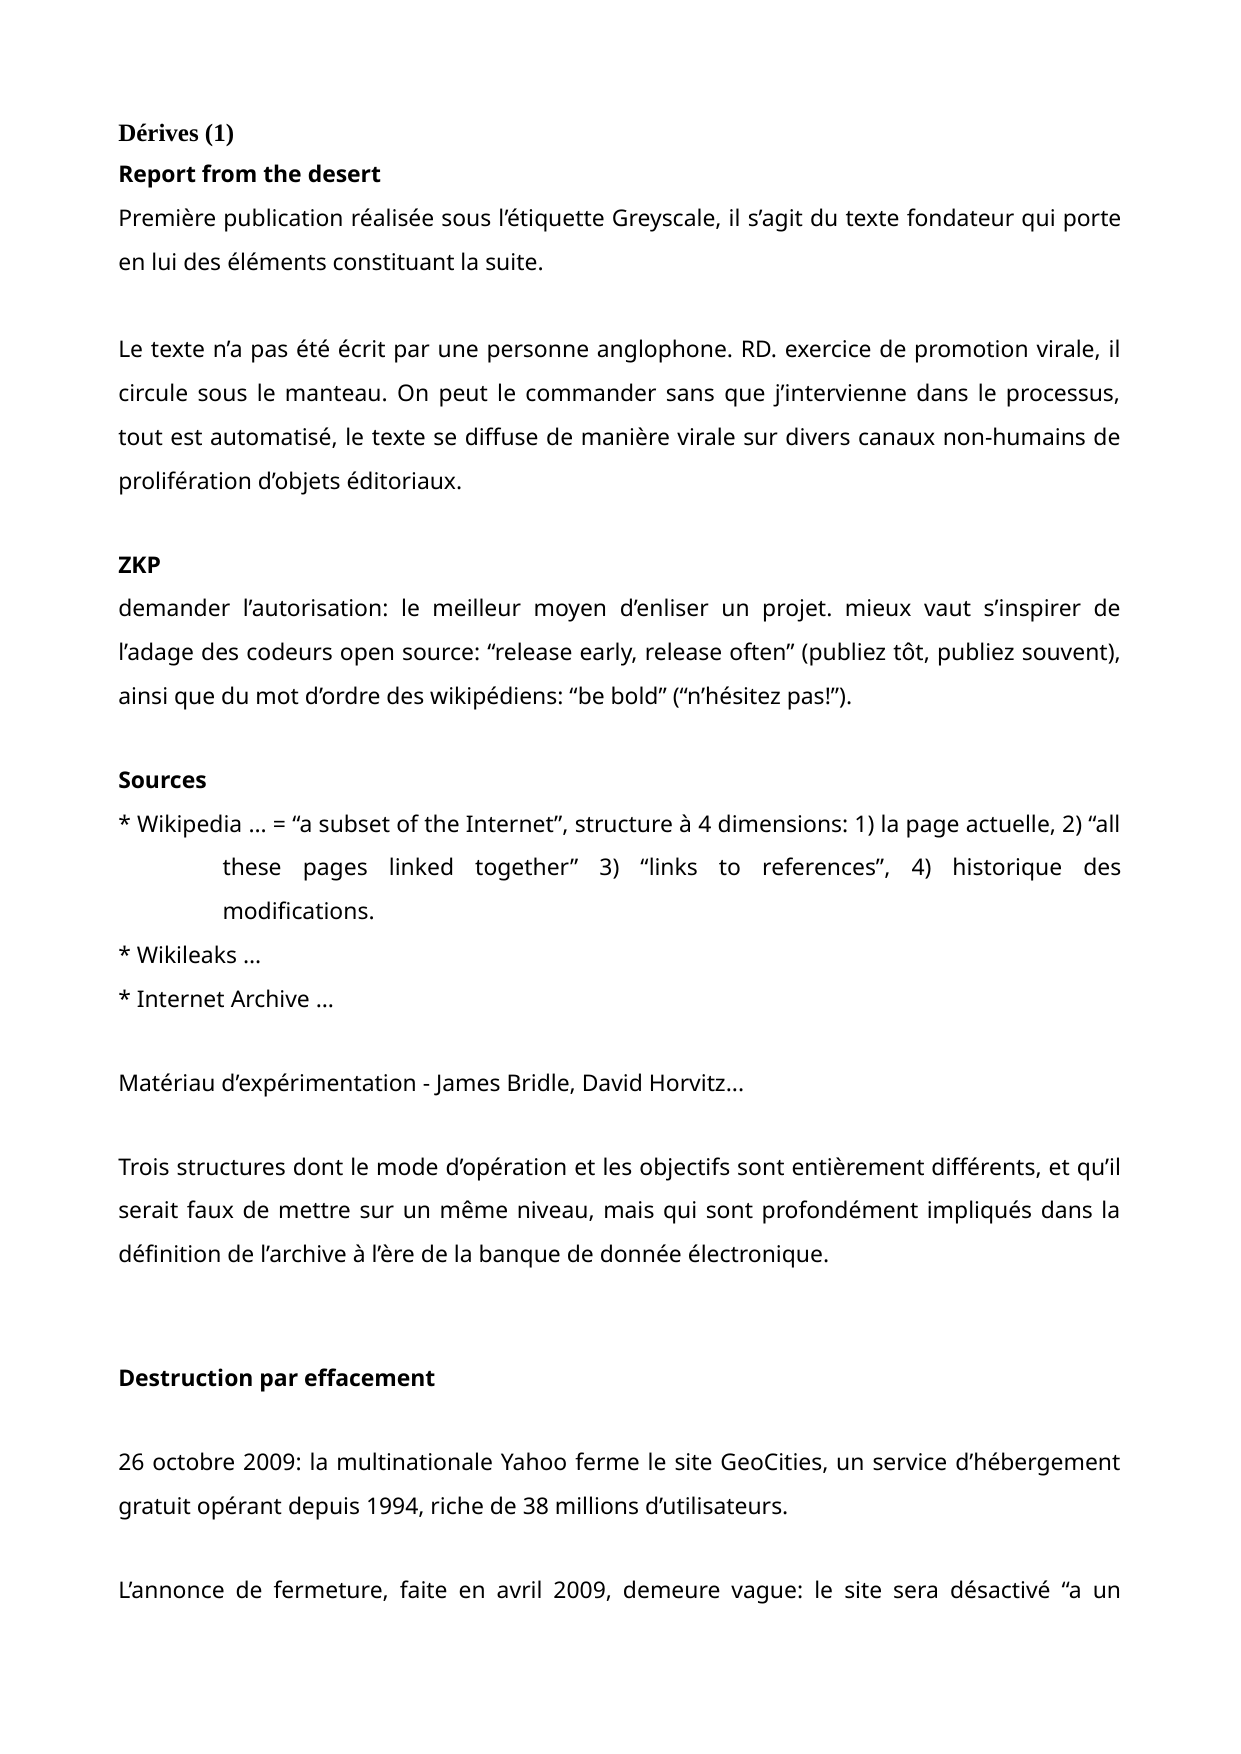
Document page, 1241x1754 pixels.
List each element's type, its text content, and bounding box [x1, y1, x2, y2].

text Matériau d’expérimentation - James Bridle, David Horvitz... [118, 1066, 1122, 1098]
text * Internet Archive … [118, 982, 1122, 1014]
text Trois structures dont le mode d’opération et les objectifs sont entièrement différents, et qu’il serait faux de mettre sur un même niveau, mais qui sont profondément impliqués dans la définition de l’archive à l’ère de la banque de donnée électronique. [118, 1150, 1122, 1269]
text demander l’autorisation: le meilleur moyen d’enliser un projet. mieux vaut s’inspirer de l’adage des codeurs open source: “release early, release often” (publiez tôt, publiez souvent), ainsi que du mot d’ordre des wikipédiens: “be bold” (“n’hésitez pas!”). [118, 592, 1122, 711]
text Le texte n’a pas été écrit par une personne anglophone. RD. exercice de promotion virale, il circule sous le manteau. On peut le commander sans que j’intervienne dans le processus, tout est automatisé, le texte se diffuse de manière virale sur divers canaux non-humains de prolifération d’objets éditoriaux. [118, 333, 1122, 496]
text Sources [118, 764, 1122, 795]
text ZKP [118, 548, 1122, 580]
text * Wikipedia … = “a subset of the Internet”, structure à 4 dimensions: 1) la page actuelle, 2) “all these pages linked together” 3) “links to references”, 4) historique des modifications. [118, 807, 1122, 926]
text 26 octobre 2009: la multinationale Yahoo ferme le site GeoCities, un service d’hébergement gratuit opérant depuis 1994, riche de 38 millions d’utilisateurs. [118, 1446, 1122, 1521]
text Première publication réalisée sous l’étiquette Greyscale, il s’agit du texte fondateur qui porte en lui des éléments constituant la suite. [118, 202, 1122, 277]
text Dérives (1) [118, 118, 1122, 147]
text Destruction par effacement [118, 1362, 1122, 1393]
text L’annonce de fermeture, faite en avril 2009, demeure vague: le site sera désactivé “a un [118, 1574, 1122, 1605]
text * Wikileaks … [118, 939, 1122, 970]
text Report from the desert [118, 158, 1122, 189]
